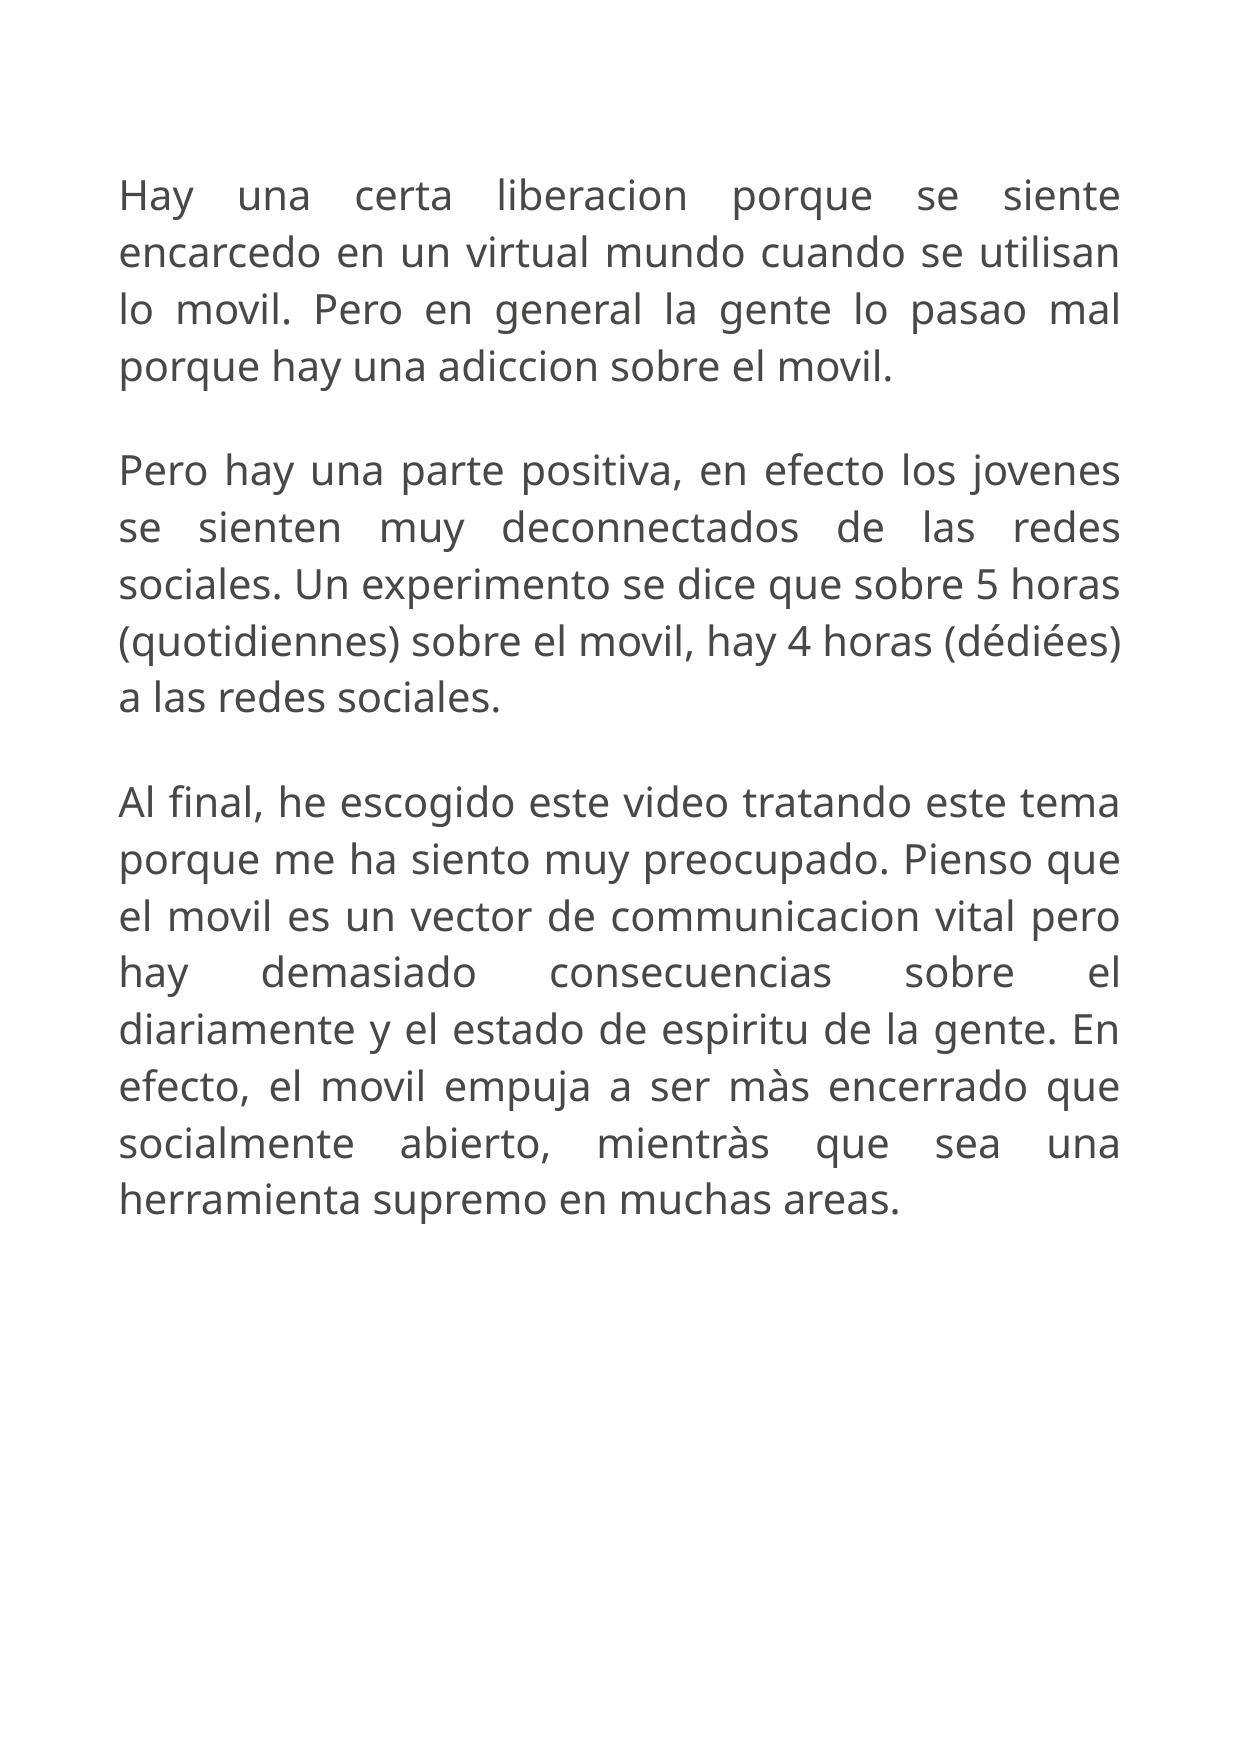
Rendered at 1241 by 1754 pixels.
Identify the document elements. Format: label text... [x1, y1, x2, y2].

text Pero hay una parte positiva, en efecto los jovenes se sienten muy deconnectados de las redes sociales. Un experimento se dice que sobre 5 horas (quotidiennes) sobre el movil, hay 4 horas (dédiées) a las redes sociales. [118, 441, 1122, 725]
text Hay una certa liberacion porque se siente encarcedo en un virtual mundo cuando se utilisan lo movil. Pero en general la gente lo pasao mal porque hay una adiccion sobre el movil. [118, 166, 1122, 393]
text Al final, he escogido este video tratando este tema porque me ha siento muy preocupado. Pienso que el movil es un vector de communicacion vital pero hay demasiado consecuencias sobre el diariamente y el estado de espiritu de la gente. En efecto, el movil empuja a ser màs encerrado que socialmente abierto, mientràs que sea una herramienta supremo en muchas areas. [118, 773, 1122, 1227]
